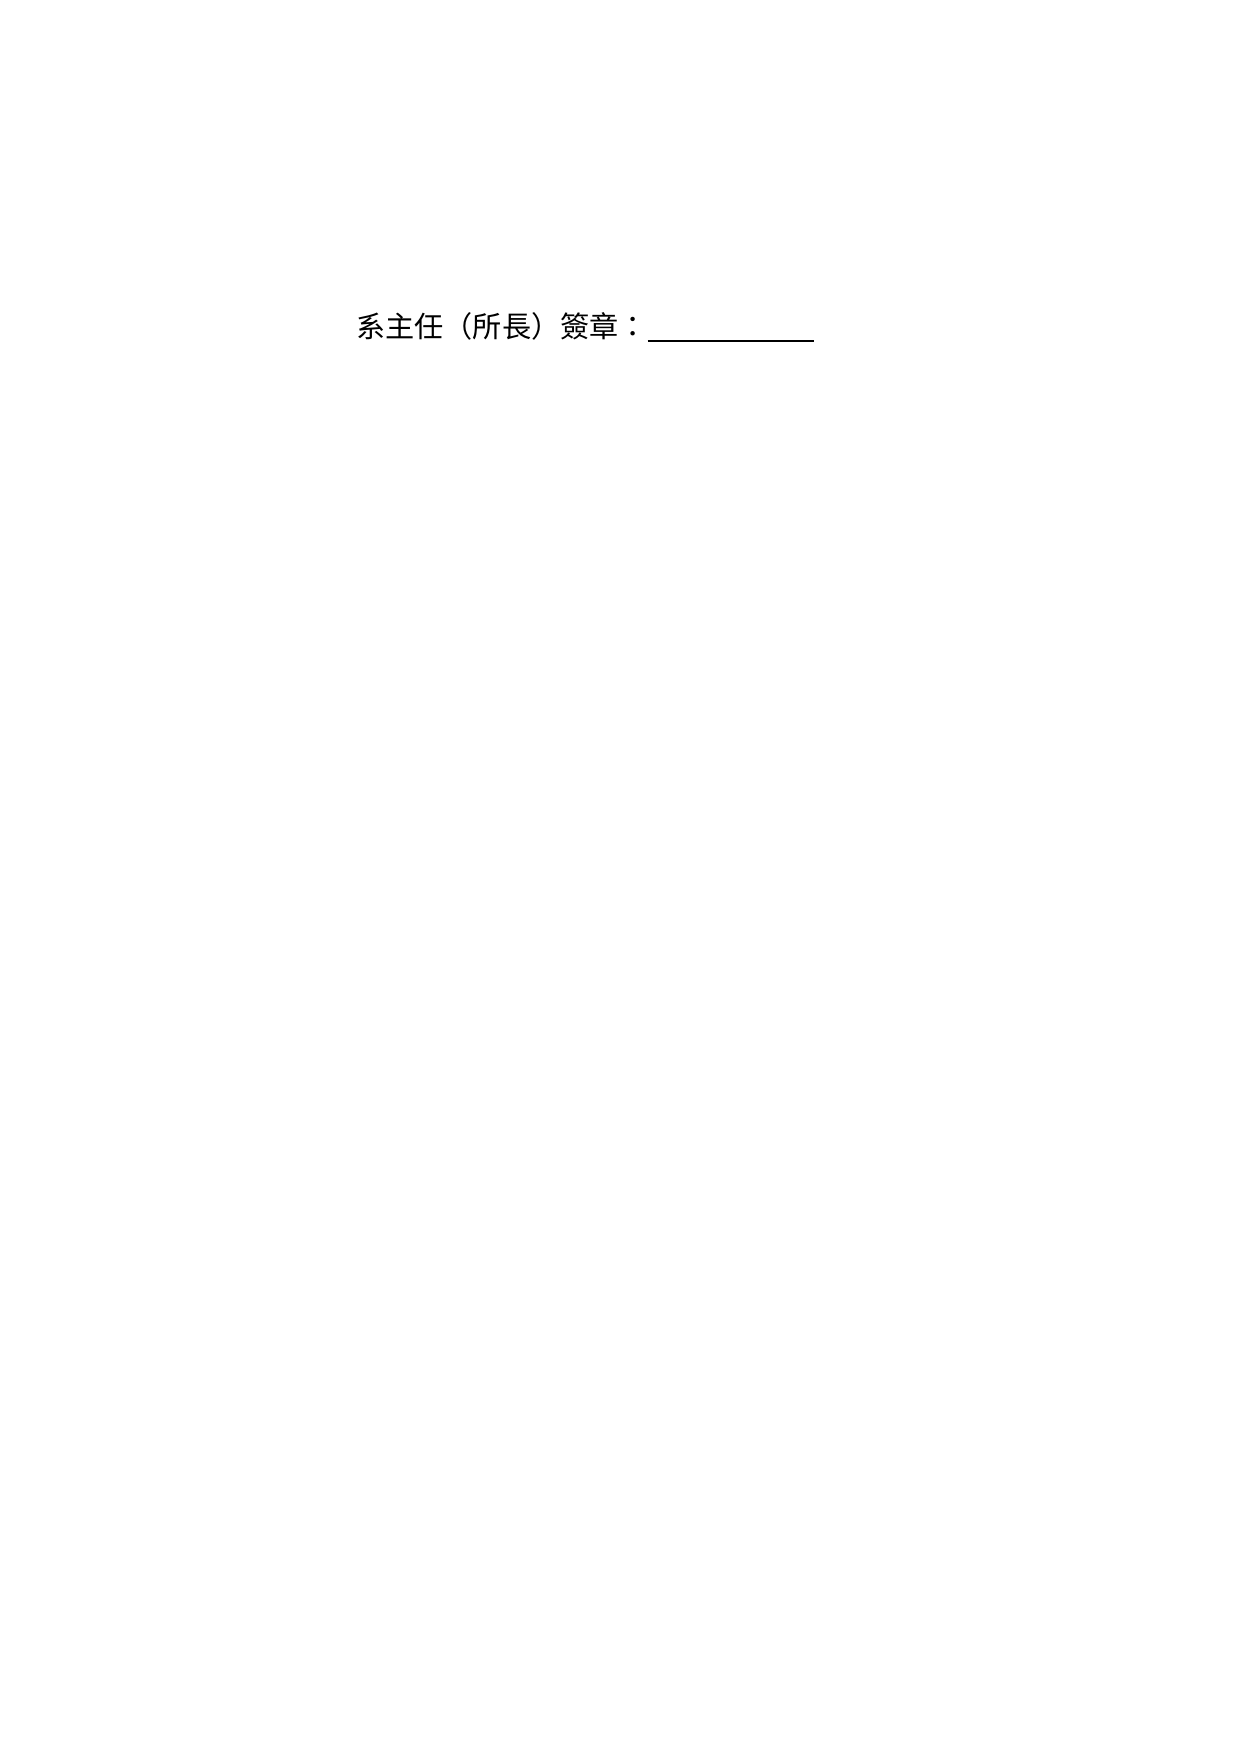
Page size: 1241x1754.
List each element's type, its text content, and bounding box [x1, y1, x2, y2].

text 系主任（所長）簽章： [187, 283, 1053, 346]
